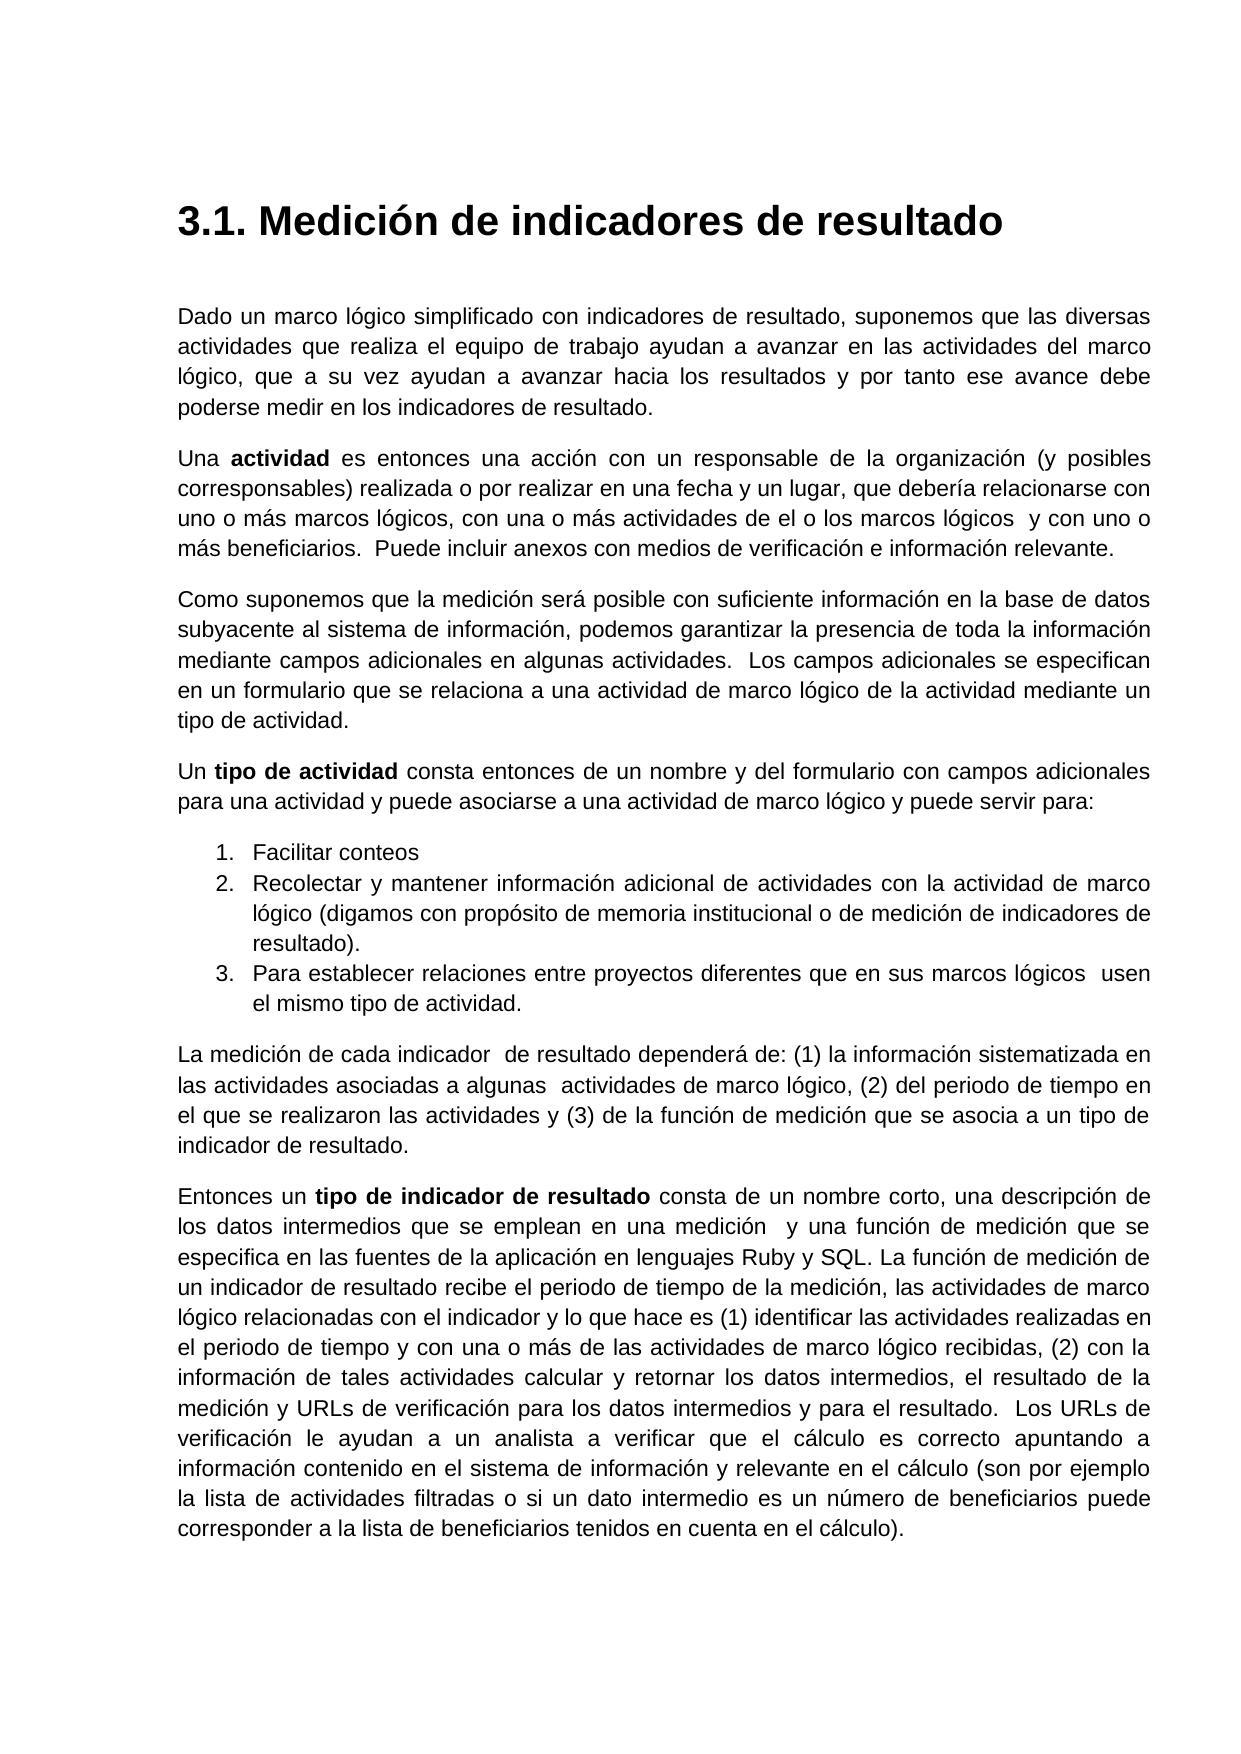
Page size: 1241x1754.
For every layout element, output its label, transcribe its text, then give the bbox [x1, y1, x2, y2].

list Para establecer relaciones entre proyectos diferentes que en sus marcos lógicos usen el mismo tipo de actividad. [215, 960, 1152, 1017]
text Una actividad es entonces una acción con un responsable de la organización (y posibles corresponsables) realizada o por realizar en una fecha y un lugar, que debería relacionarse con uno o más marcos lógicos, con una o más actividades de el o los marcos lógicos y con uno o más beneficiarios. Puede incluir anexos con medios de verificación e información relevante. [177, 444, 1152, 562]
text 3.1. Medición de indicadores de resultado [177, 197, 1152, 245]
text Entonces un tipo de indicador de resultado consta de un nombre corto, una descripción de los datos intermedios que se emplean en una medición y una función de medición que se especifica en las fuentes de la aplicación en lenguajes Ruby y SQL. La función de medición de un indicador de resultado recibe el periodo de tiempo de la medición, las actividades de marco lógico relacionadas con el indicador y lo que hace es (1) identificar las actividades realizadas en el periodo de tiempo y con una o más de las actividades de marco lógico recibidas, (2) con la información de tales actividades calcular y retornar los datos intermedios, el resultado de la medición y URLs de verificación para los datos intermedios y para el resultado. Los URLs de verificación le ayudan a un analista a verificar que el cálculo es correcto apuntando a información contenido en el sistema de información y relevante en el cálculo (son por ejemplo la lista de actividades filtradas o si un dato intermedio es un número de beneficiarios puede corresponder a la lista de beneficiarios tenidos en cuenta en el cálculo). [177, 1183, 1152, 1542]
text Como suponemos que la medición será posible con suficiente información en la base de datos subyacente al sistema de información, podemos garantizar la presencia de toda la información mediante campos adicionales en algunas actividades. Los campos adicionales se especifican en un formulario que se relaciona a una actividad de marco lógico de la actividad mediante un tipo de actividad. [177, 586, 1152, 733]
text Dado un marco lógico simplificado con indicadores de resultado, suponemos que las diversas actividades que realiza el equipo de trabajo ayudan a avanzar en las actividades del marco lógico, que a su vez ayudan a avanzar hacia los resultados y por tanto ese avance debe poderse medir en los indicadores de resultado. [177, 303, 1152, 420]
text Un tipo de actividad consta entonces de un nombre y del formulario con campos adicionales para una actividad y puede asociarse a una actividad de marco lógico y puede servir para: [177, 758, 1152, 815]
text La medición de cada indicador de resultado dependerá de: (1) la información sistematizada en las actividades asociadas a algunas actividades de marco lógico, (2) del periodo de tiempo en el que se realizaron las actividades y (3) de la función de medición que se asocia a un tipo de indicador de resultado. [177, 1041, 1152, 1158]
list Facilitar conteos [215, 839, 1152, 866]
list Recolectar y mantener información adicional de actividades con la actividad de marco lógico (digamos con propósito de memoria institucional o de medición de indicadores de resultado). [215, 869, 1152, 956]
